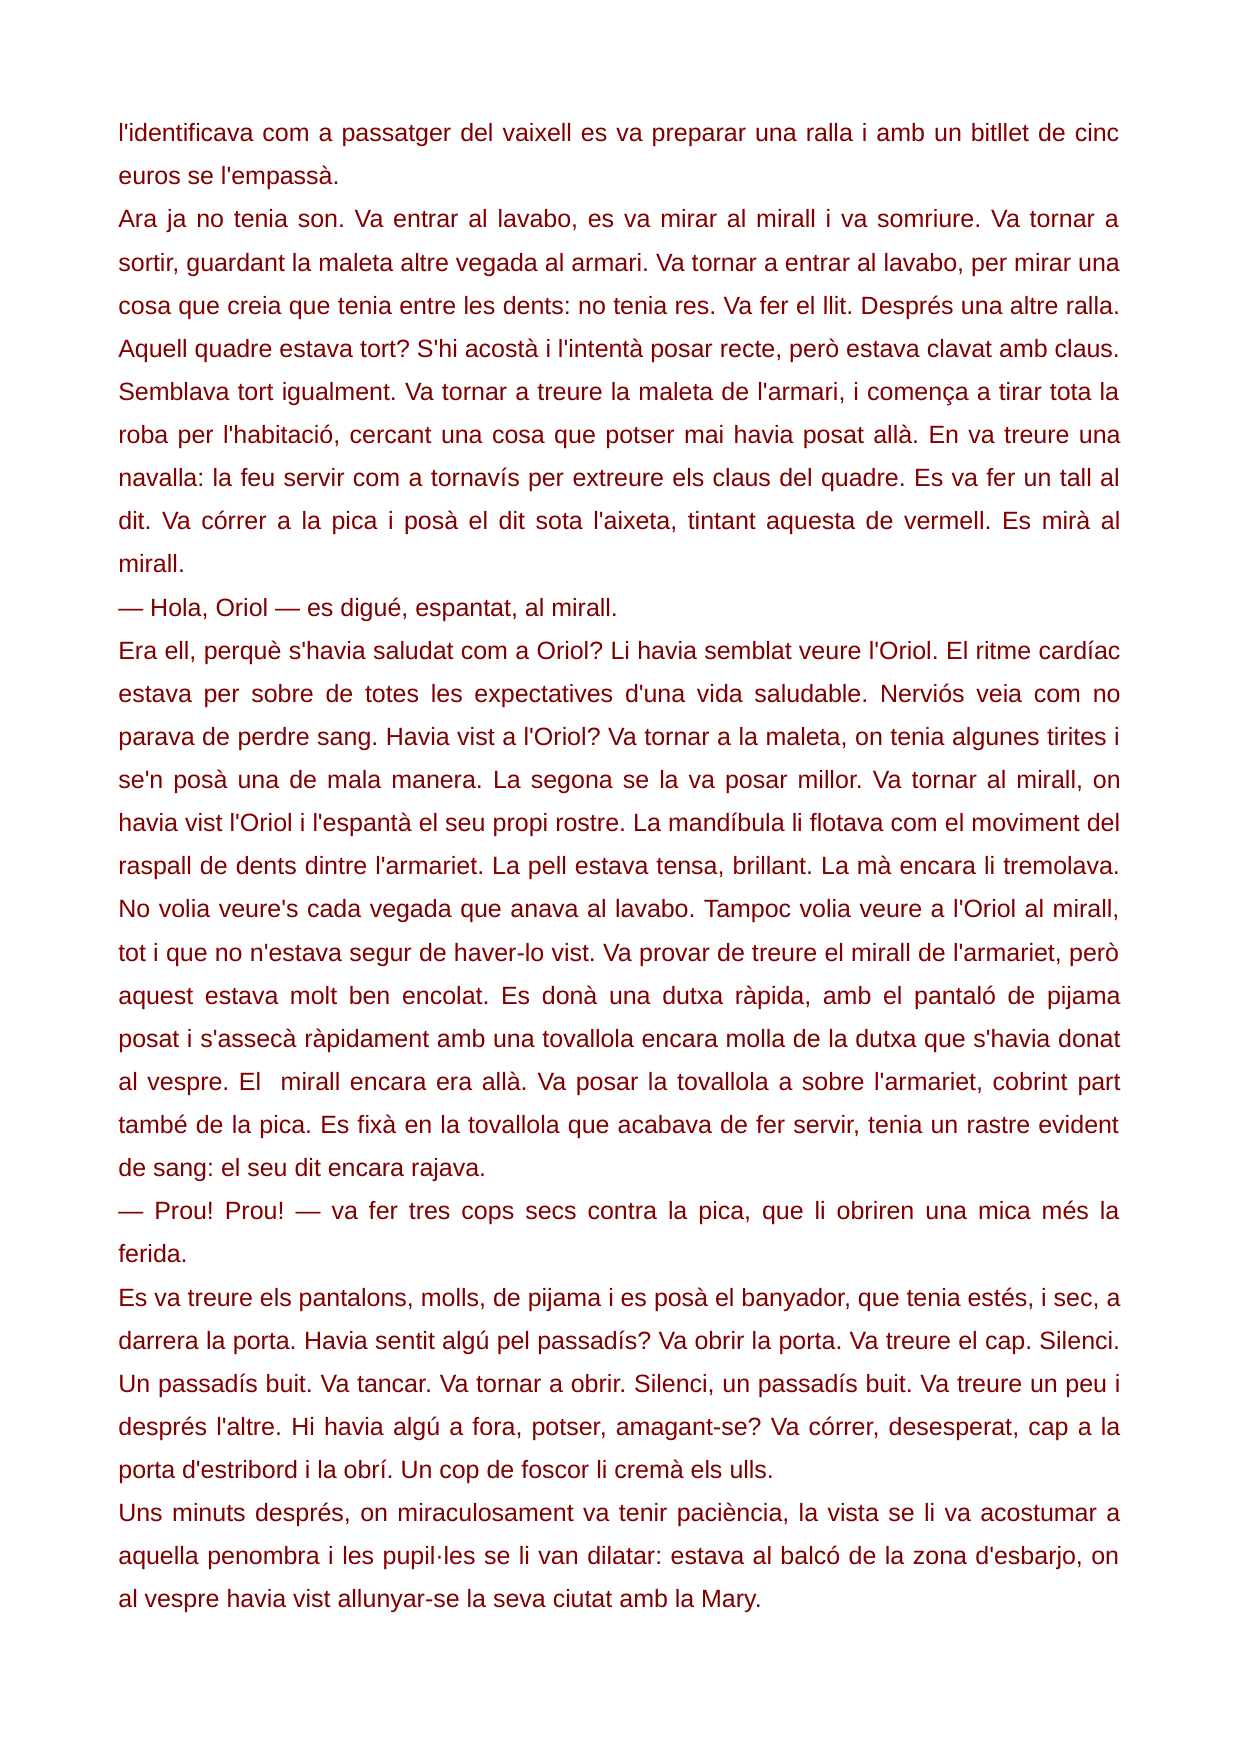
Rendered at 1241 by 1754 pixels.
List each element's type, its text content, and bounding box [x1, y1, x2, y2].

text l'identificava com a passatger del vaixell es va preparar una ralla i amb un bitllet de cinc euros se l'empassà. [118, 118, 1122, 190]
text — Hola, Oriol — es digué, espantat, al mirall. [118, 592, 1122, 621]
text Ara ja no tenia son. Va entrar al lavabo, es va mirar al mirall i va somriure. Va tornar a sortir, guardant la maleta altre vegada al armari. Va tornar a entrar al lavabo, per mirar una cosa que creia que tenia entre les dents: no tenia res. Va fer el llit. Després una altre ralla. Aquell quadre estava tort? S'hi acostà i l'intentà posar recte, però estava clavat amb claus. Semblava tort igualment. Va tornar a treure la maleta de l'armari, i comença a tirar tota la roba per l'habitació, cercant una cosa que potser mai havia posat allà. En va treure una navalla: la feu servir com a tornavís per extreure els claus del quadre. Es va fer un tall al dit. Va córrer a la pica i posà el dit sota l'aixeta, tintant aquesta de vermell. Es mirà al mirall. [118, 204, 1122, 578]
text Es va treure els pantalons, molls, de pijama i es posà el banyador, que tenia estés, i sec, a darrera la porta. Havia sentit algú pel passadís? Va obrir la porta. Va treure el cap. Silenci. Un passadís buit. Va tancar. Va tornar a obrir. Silenci, un passadís buit. Va treure un peu i després l'altre. Hi havia algú a fora, potser, amagant-se? Va córrer, desesperat, cap a la porta d'estribord i la obrí. Un cop de foscor li cremà els ulls. [118, 1282, 1122, 1484]
text Uns minuts després, on miraculosament va tenir paciència, la vista se li va acostumar a aquella penombra i les pupil·les se li van dilatar: estava al balcó de la zona d'esbarjo, on al vespre havia vist allunyar-se la seva ciutat amb la Mary. [118, 1498, 1122, 1613]
text Era ell, perquè s'havia saludat com a Oriol? Li havia semblat veure l'Oriol. El ritme cardíac estava per sobre de totes les expectatives d'una vida saludable. Nerviós veia com no parava de perdre sang. Havia vist a l'Oriol? Va tornar a la maleta, on tenia algunes tirites i se'n posà una de mala manera. La segona se la va posar millor. Va tornar al mirall, on havia vist l'Oriol i l'espantà el seu propi rostre. La mandíbula li flotava com el moviment del raspall de dents dintre l'armariet. La pell estava tensa, brillant. La mà encara li tremolava. No volia veure's cada vegada que anava al lavabo. Tampoc volia veure a l'Oriol al mirall, tot i que no n'estava segur de haver-lo vist. Va provar de treure el mirall de l'armariet, però aquest estava molt ben encolat. Es donà una dutxa ràpida, amb el pantaló de pijama posat i s'assecà ràpidament amb una tovallola encara molla de la dutxa que s'havia donat al vespre. El mirall encara era allà. Va posar la tovallola a sobre l'armariet, cobrint part també de la pica. Es fixà en la tovallola que acabava de fer servir, tenia un rastre evident de sang: el seu dit encara rajava. [118, 636, 1122, 1182]
text — Prou! Prou! — va fer tres cops secs contra la pica, que li obriren una mica més la ferida. [118, 1196, 1122, 1268]
